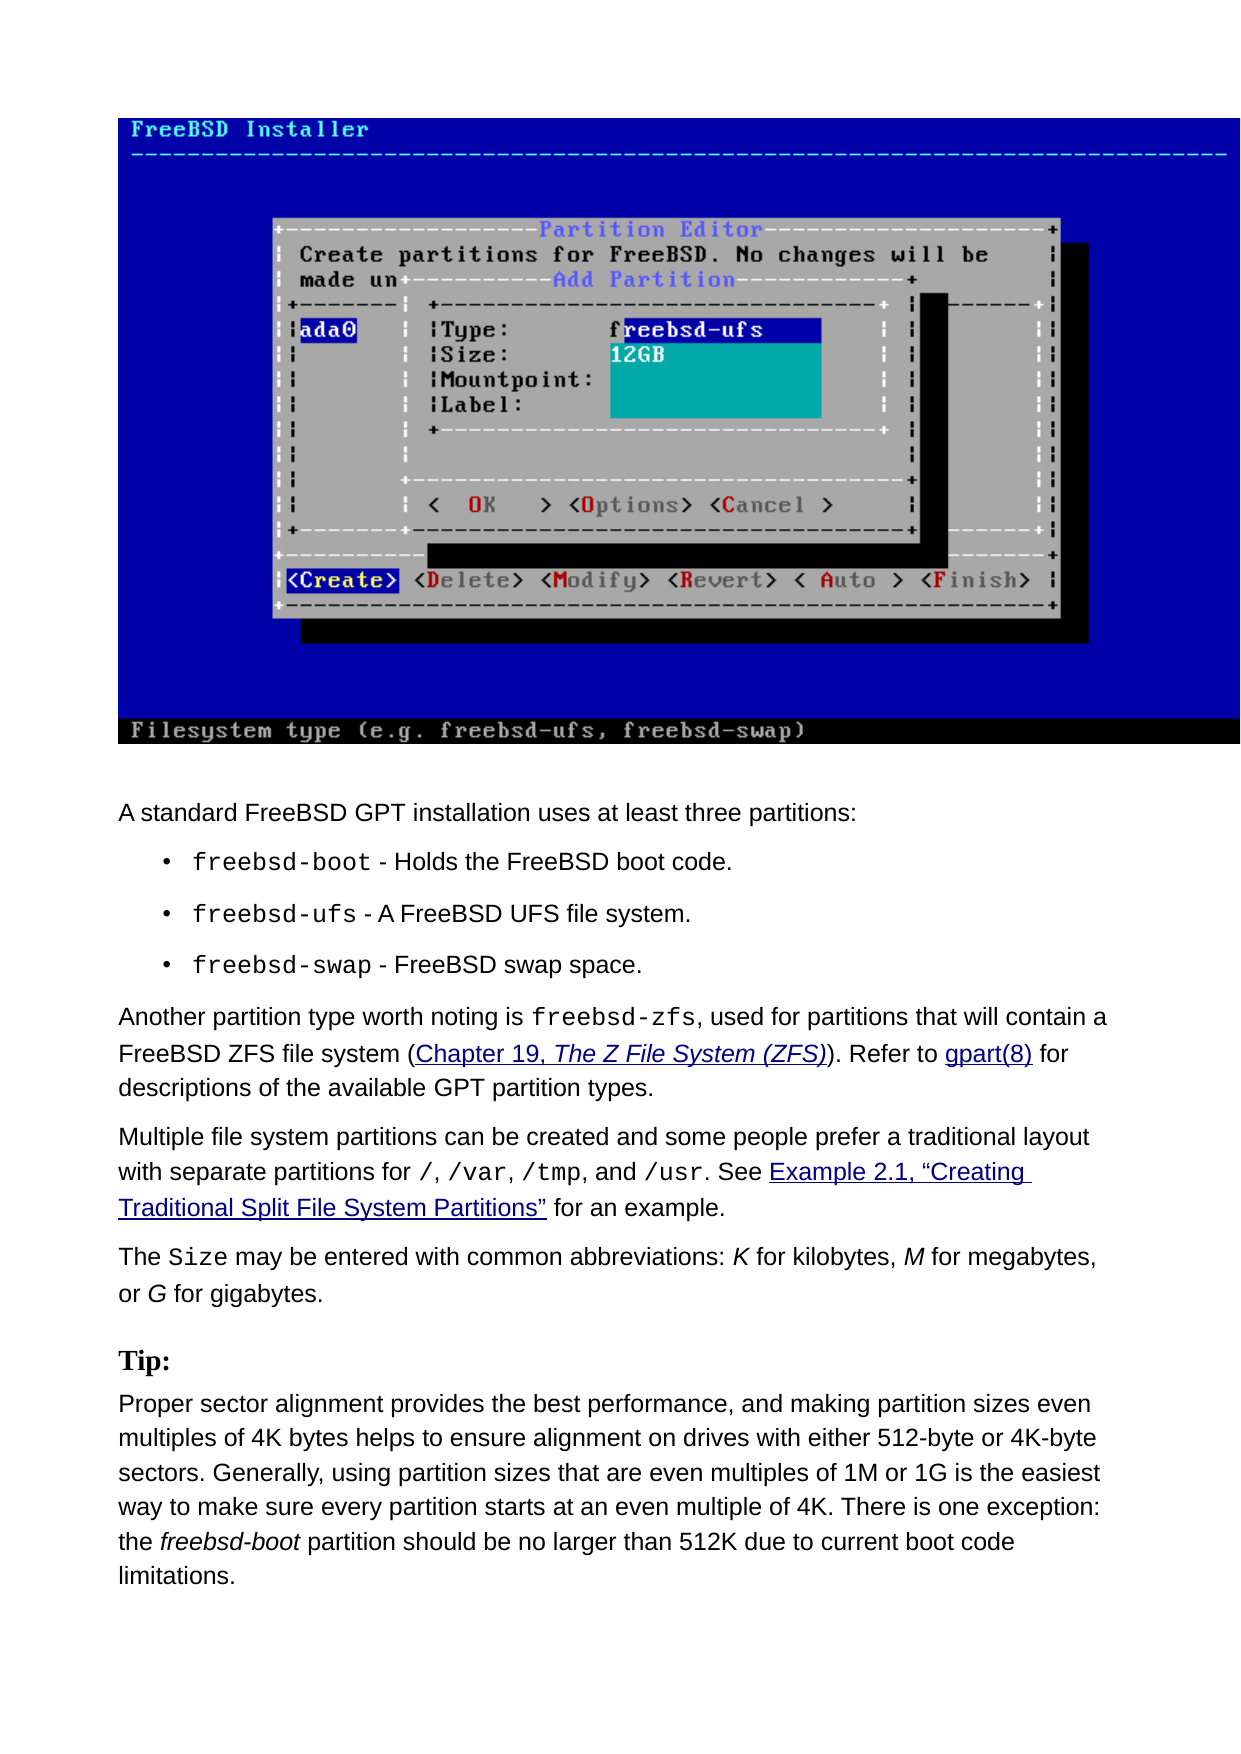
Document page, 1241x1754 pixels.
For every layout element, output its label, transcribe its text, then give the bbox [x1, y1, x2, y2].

text A standard FreeBSD GPT installation uses at least three partitions: [118, 798, 1122, 827]
list freebsd-swap - FreeBSD swap space. [162, 950, 1122, 981]
text Multiple file system partitions can be created and some people prefer a traditional layout with separate partitions for /, /var, /tmp, and /usr. See Example 2.1, “Creating Traditional Split File System Partitions” for an example. [118, 1122, 1122, 1222]
picture [118, 118, 1241, 744]
list freebsd-ufs - A FreeBSD UFS file system. [162, 899, 1122, 929]
subtitle Tip: [118, 1343, 1122, 1376]
text Proper sector alignment provides the best performance, and making partition sizes even multiples of 4K bytes helps to ensure alignment on drives with either 512-byte or 4K-byte sectors. Generally, using partition sizes that are even multiples of 1M or 1G is the easiest way to make sure every partition starts at an even multiple of 4K. There is one exception: the freebsd-boot partition should be no larger than 512K due to current boot code limitations. [118, 1389, 1122, 1590]
text Another partition type worth noting is freebsd-zfs, used for partitions that will contain a FreeBSD ZFS file system (Chapter 19, The Z File System (ZFS)). Refer to gpart(8) for descriptions of the available GPT partition types. [118, 1002, 1122, 1102]
text The Size may be entered with common abbreviations: K for kilobytes, M for megabytes, or G for gigabytes. [118, 1242, 1122, 1308]
list freebsd-boot - Holds the FreeBSD boot code. [162, 847, 1122, 878]
